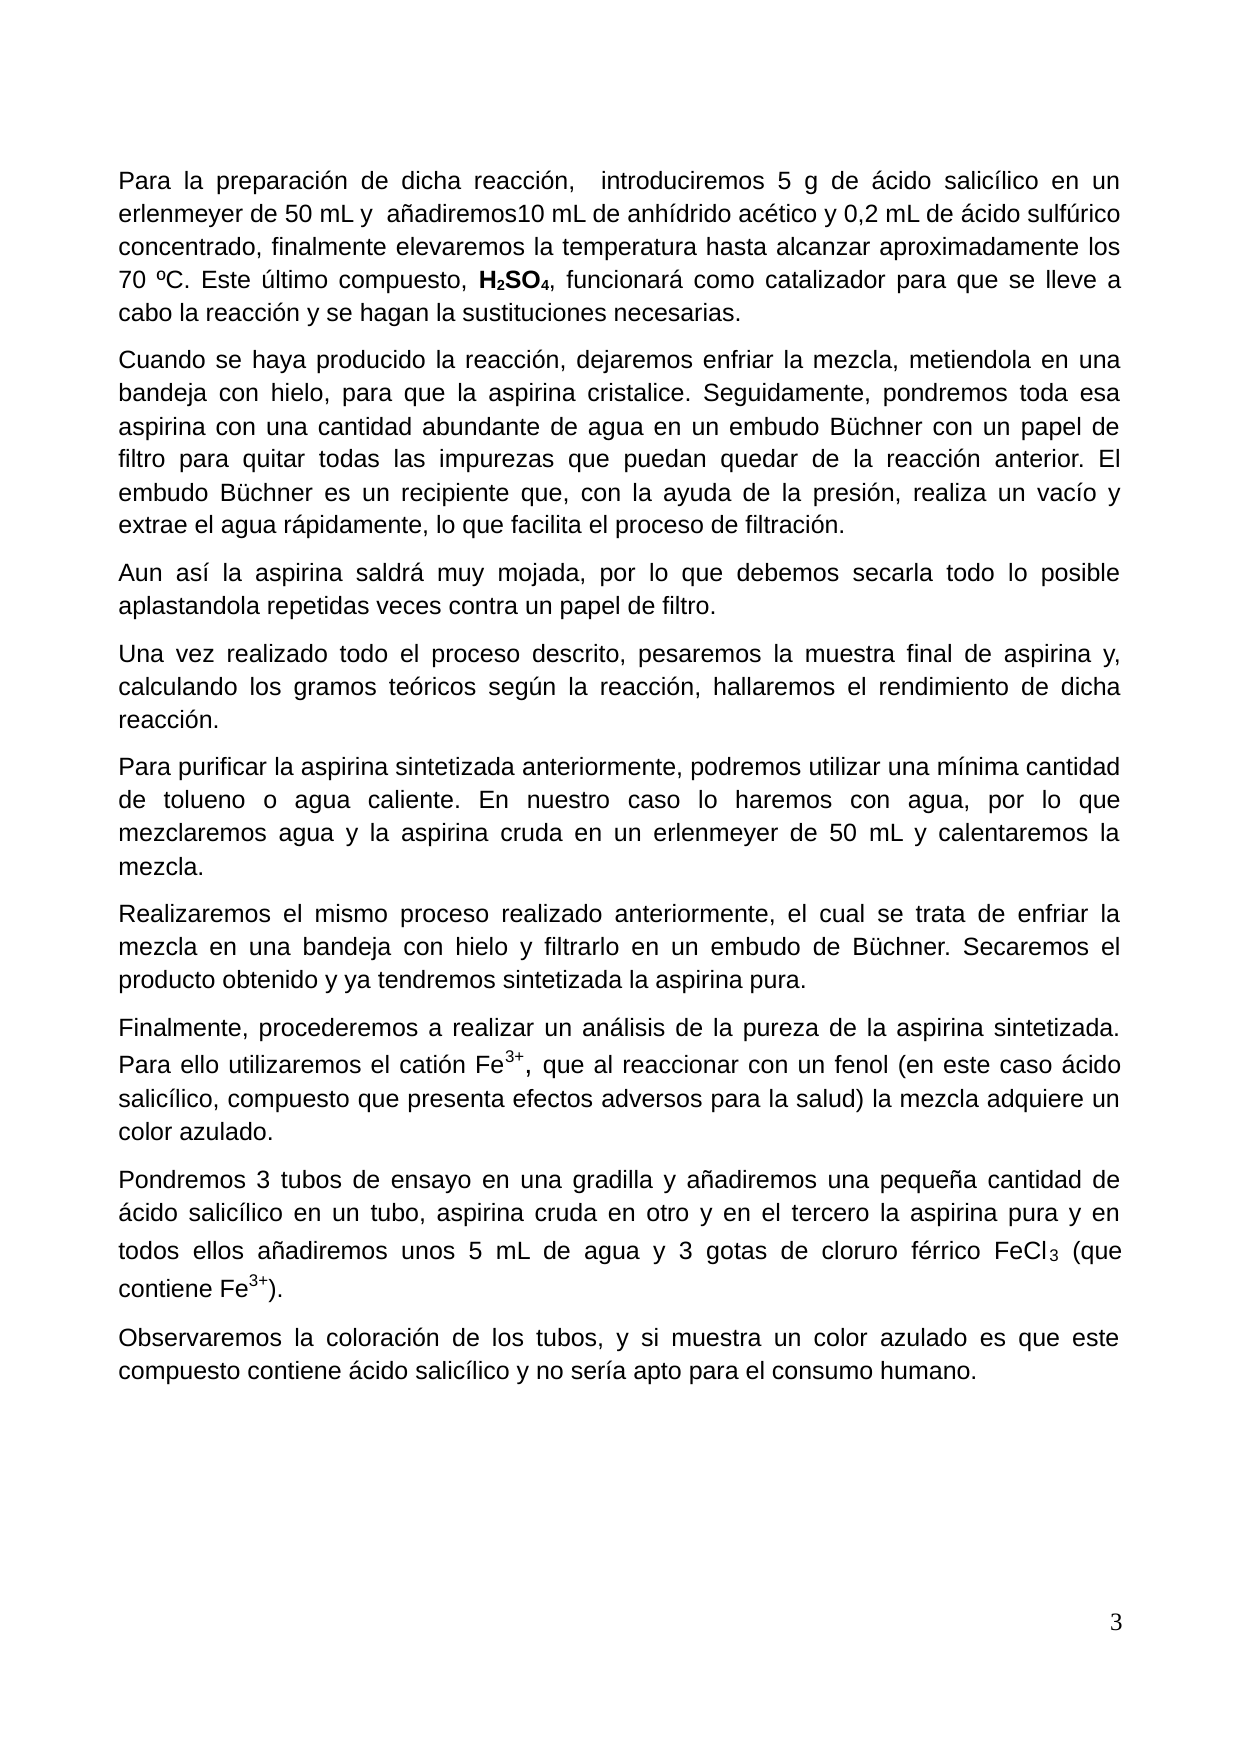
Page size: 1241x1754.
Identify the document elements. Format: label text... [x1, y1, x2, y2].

text Realizaremos el mismo proceso realizado anteriormente, el cual se trata de enfriar la mezcla en una bandeja con hielo y filtrarlo en un embudo de Büchner. Secaremos el producto obtenido y ya tendremos sintetizada la aspirina pura. [118, 899, 1122, 994]
text Aun así la aspirina saldrá muy mojada, por lo que debemos secarla todo lo posible aplastandola repetidas veces contra un papel de filtro. [118, 558, 1122, 620]
text Observaremos la coloración de los tubos, y si muestra un color azulado es que este compuesto contiene ácido salicílico y no sería apto para el consumo humano. [118, 1323, 1122, 1385]
text Para purificar la aspirina sintetizada anteriormente, podremos utilizar una mínima cantidad de tolueno o agua caliente. En nuestro caso lo haremos con agua, por lo que mezclaremos agua y la aspirina cruda en un erlenmeyer de 50 mL y calentaremos la mezcla. [118, 752, 1122, 880]
text Para la preparación de dicha reacción, introduciremos 5 g de ácido salicílico en un erlenmeyer de 50 mL y añadiremos10 mL de anhídrido acético y 0,2 mL de ácido sulfúrico concentrado, finalmente elevaremos la temperatura hasta alcanzar aproximadamente los 70 ºC. Este último compuesto, H2SO4, funcionará como catalizador para que se lleve a cabo la reacción y se hagan la sustituciones necesarias. [118, 166, 1122, 327]
text Finalmente, procederemos a realizar un análisis de la pureza de la aspirina sintetizada. Para ello utilizaremos el catión Fe3+, que al reaccionar con un fenol (en este caso ácido salicílico, compuesto que presenta efectos adversos para la salud) la mezcla adquiere un color azulado. [118, 1013, 1122, 1146]
text Una vez realizado todo el proceso descrito, pesaremos la muestra final de aspirina y, calculando los gramos teóricos según la reacción, hallaremos el rendimiento de dicha reacción. [118, 639, 1122, 733]
text Pondremos 3 tubos de ensayo en una gradilla y añadiremos una pequeña cantidad de ácido salicílico en un tubo, aspirina cruda en otro y en el tercero la aspirina pura y en todos ellos añadiremos unos 5 mL de agua y 3 gotas de cloruro férrico FeCl3 (que contiene Fe3+). [118, 1165, 1122, 1304]
text Cuando se haya producido la reacción, dejaremos enfriar la mezcla, metiendola en una bandeja con hielo, para que la aspirina cristalice. Seguidamente, pondremos toda esa aspirina con una cantidad abundante de agua en un embudo Büchner con un papel de filtro para quitar todas las impurezas que puedan quedar de la reacción anterior. El embudo Büchner es un recipiente que, con la ayuda de la presión, realiza un vacío y extrae el agua rápidamente, lo que facilita el proceso de filtración. [118, 345, 1122, 539]
